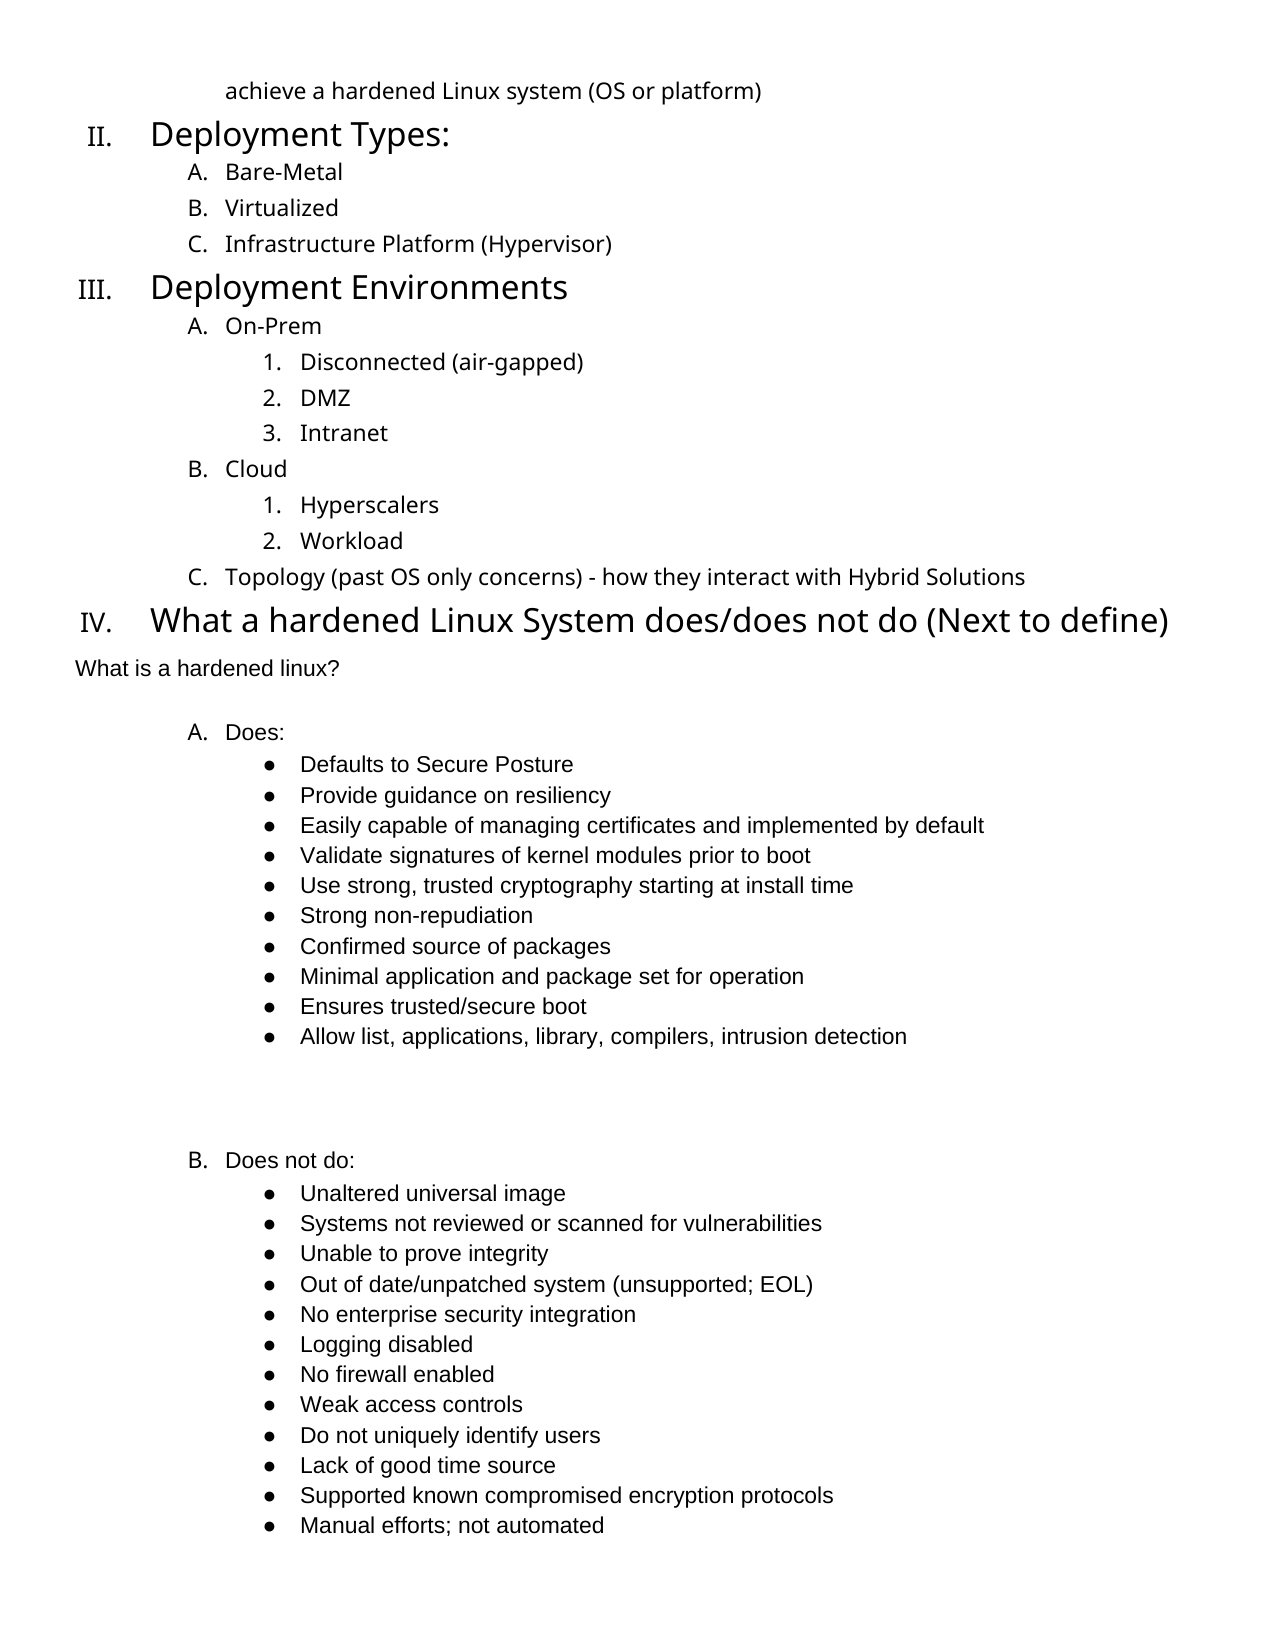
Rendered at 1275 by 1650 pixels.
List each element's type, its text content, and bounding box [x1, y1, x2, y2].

list Workload [262, 525, 1200, 556]
list Disconnected (air-gapped) [262, 346, 1200, 377]
list Allow list, applications, library, compilers, intrusion detection [262, 1023, 1200, 1049]
list Do not uniquely identify users [262, 1422, 1200, 1448]
list Hyperscalers [262, 489, 1200, 521]
list Validate signatures of kernel modules prior to boot [262, 842, 1200, 868]
list Does not do: [187, 1144, 1200, 1175]
list Does: [187, 715, 1200, 747]
list achieve a hardened Linux system (OS or platform) [187, 75, 1200, 106]
list Lack of good time source [262, 1452, 1200, 1478]
list Bare-Metal [187, 156, 1200, 188]
list Topology (past OS only concerns) - how they interact with Hybrid Solutions [187, 561, 1200, 592]
list No enterprise security integration [262, 1301, 1200, 1327]
subtitle Deployment Environments [112, 264, 1200, 309]
list Logging disabled [262, 1331, 1200, 1357]
list Infrastructure Platform (Hypervisor) [187, 228, 1200, 259]
list Manual efforts; not automated [262, 1512, 1200, 1539]
list Provide guidance on resiliency [262, 782, 1200, 808]
list Supported known compromised encryption protocols [262, 1482, 1200, 1508]
list DMZ [262, 381, 1200, 413]
list Minimal application and package set for operation [262, 963, 1200, 989]
list Virtualized [187, 192, 1200, 223]
list Use strong, trusted cryptography starting at install time [262, 872, 1200, 898]
list Unaltered universal image [262, 1180, 1200, 1206]
list Easily capable of managing certificates and implemented by default [262, 812, 1200, 838]
list Strong non-repudiation [262, 902, 1200, 929]
list On-Prem [187, 309, 1200, 341]
list Cloud [187, 453, 1200, 484]
text What is a hardened linux? [75, 655, 1200, 681]
list Weak access controls [262, 1391, 1200, 1418]
list Out of date/unpatched system (unsupported; EOL) [262, 1271, 1200, 1297]
subtitle Deployment Types: [112, 111, 1200, 156]
list Defaults to Secure Posture [262, 751, 1200, 778]
list Ensures trusted/secure boot [262, 993, 1200, 1019]
list Confirmed source of packages (like RH produced manifests) [262, 933, 1200, 959]
list No firewall enabled [262, 1361, 1200, 1388]
list Intranet [262, 417, 1200, 449]
list Unable to prove integrity [262, 1240, 1200, 1267]
subtitle What a hardened Linux System does/does not do (Next to define) [112, 597, 1200, 642]
list Systems not reviewed or scanned for vulnerabilities [262, 1210, 1200, 1237]
